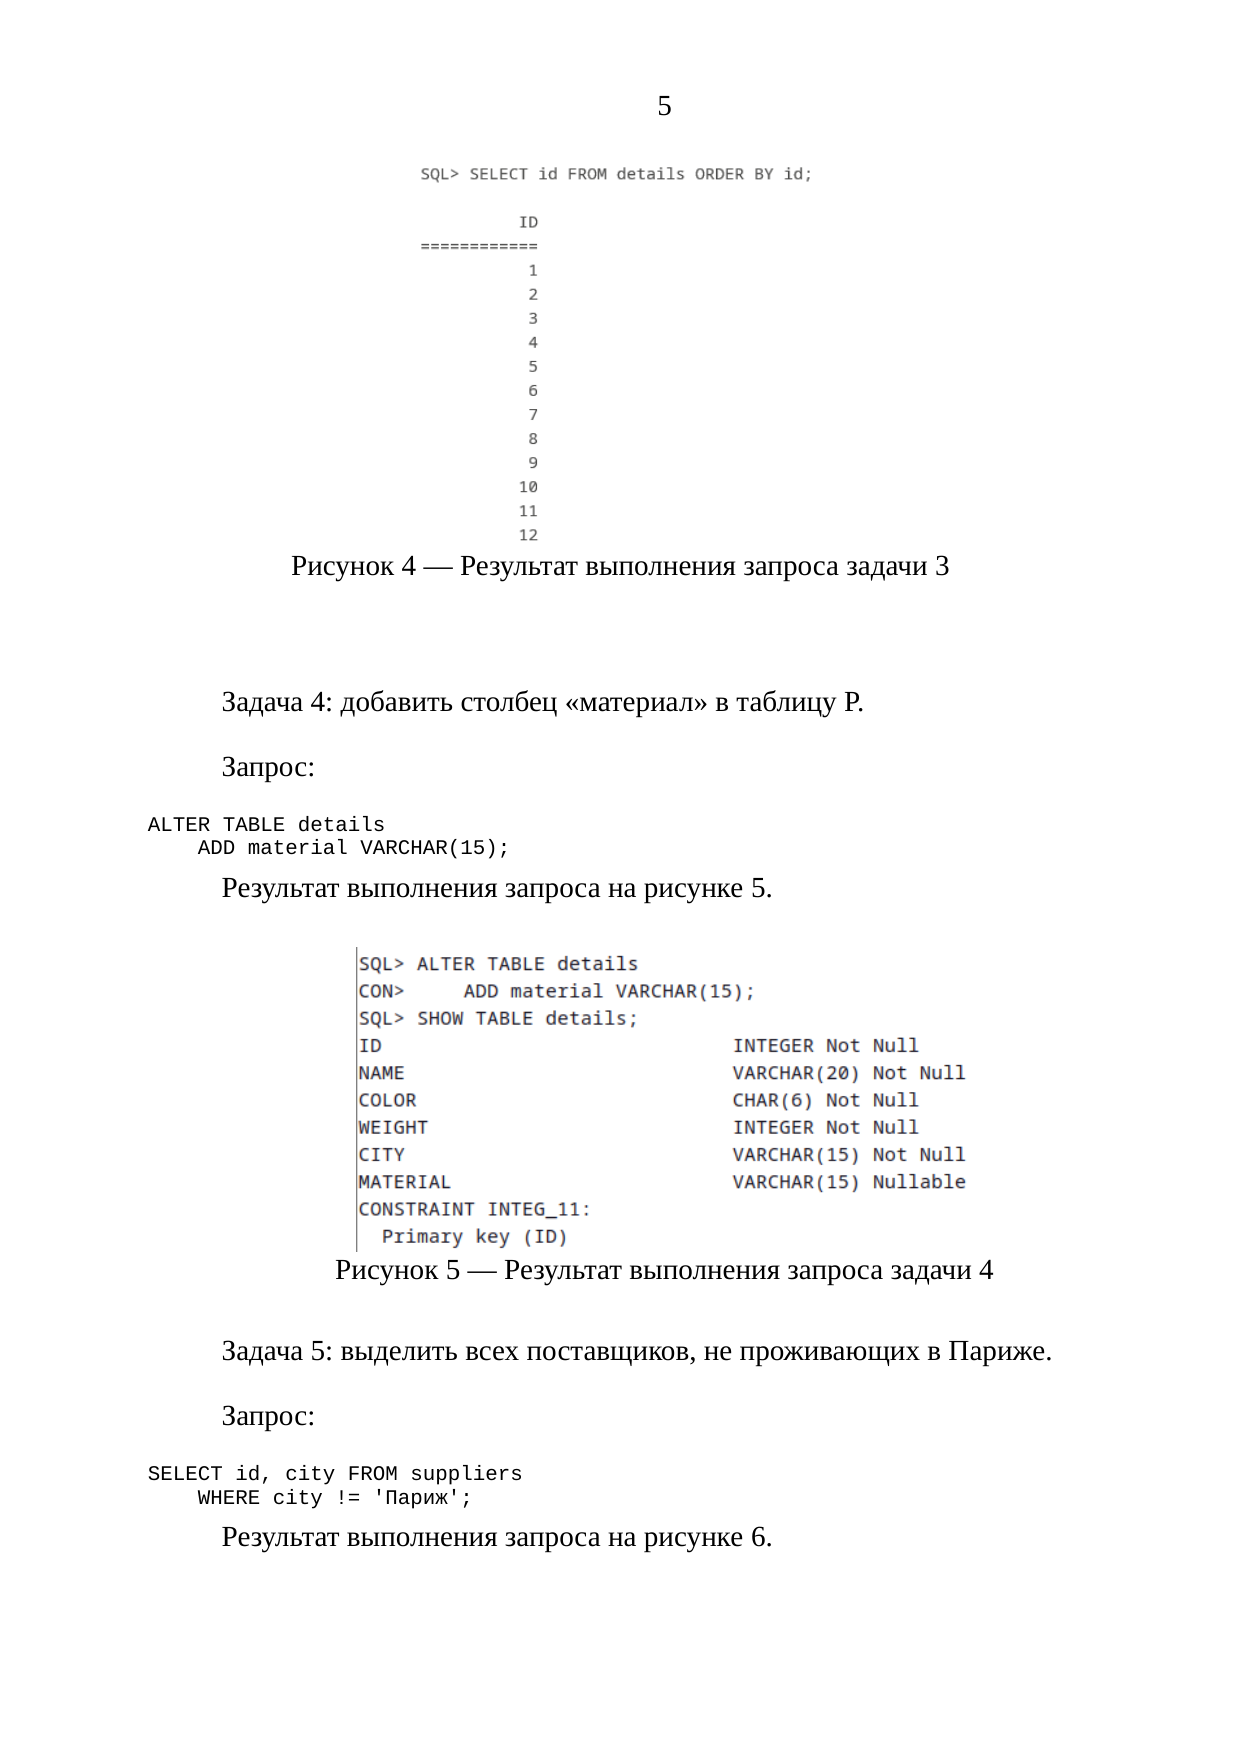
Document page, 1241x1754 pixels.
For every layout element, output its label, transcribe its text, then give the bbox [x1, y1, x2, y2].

text ADD material VARCHAR(15); [148, 837, 1181, 861]
text Задача 4: добавить столбец «материал» в таблицу P. [148, 684, 1181, 717]
picture [356, 947, 973, 1252]
text Результат выполнения запроса на рисунке 6. [148, 1519, 1181, 1553]
text Рисунок 5 — Результат выполнения запроса задачи 4 [293, 947, 1036, 1286]
text Запрос: [148, 749, 1181, 782]
text Задача 5: выделить всех поставщиков, не проживающих в Париже. [148, 1333, 1181, 1367]
text Рисунок 4 — Результат выполнения запроса задачи 3 [275, 164, 966, 581]
text ALTER TABLE details [148, 814, 1181, 837]
text WHERE city != 'Париж'; [148, 1487, 1181, 1510]
text SELECT id, city FROM suppliers [148, 1463, 1181, 1487]
text Запрос: [148, 1398, 1181, 1432]
picture [416, 164, 824, 548]
text Результат выполнения запроса на рисунке 5. [148, 870, 1181, 903]
